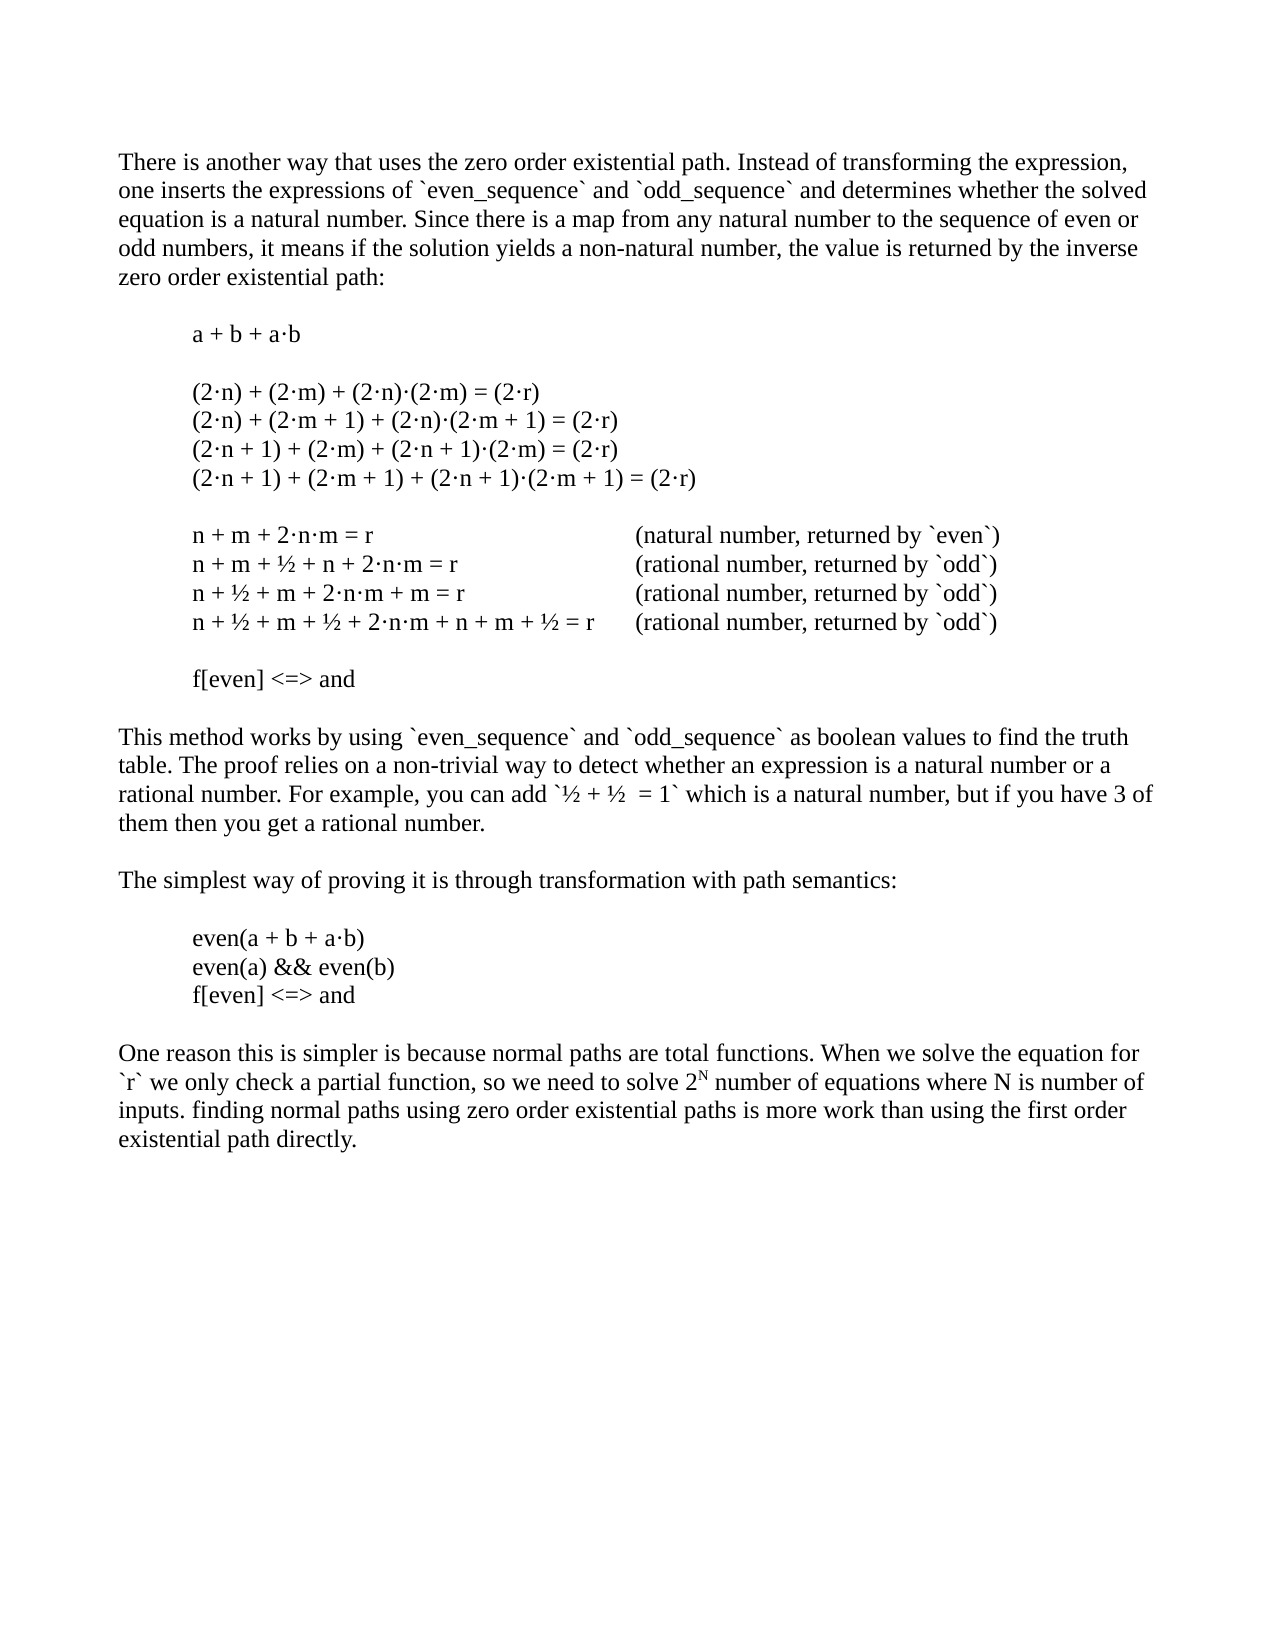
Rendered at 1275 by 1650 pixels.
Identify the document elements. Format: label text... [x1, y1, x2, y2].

text This method works by using `even_sequence` and `odd_sequence` as boolean values to find the truth table. The proof relies on a non-trivial way to detect whether an expression is a natural number or a rational number. For example, you can add `½ + ½ = 1` which is a natural number, but if you have 3 of them then you get a rational number. [118, 722, 1157, 837]
text (2·n) + (2·m + 1) + (2·n)·(2·m + 1) = (2·r) [118, 406, 1157, 434]
text a + b + a·b [118, 319, 1157, 348]
text The simplest way of proving it is through transformation with path semantics: [118, 866, 1157, 894]
text n + m + 2·n·m = r (natural number, returned by `even`) [118, 521, 1157, 549]
text (2·n + 1) + (2·m + 1) + (2·n + 1)·(2·m + 1) = (2·r) [118, 463, 1157, 492]
text n + m + ½ + n + 2·n·m = r (rational number, returned by `odd`) [118, 549, 1157, 578]
text (2·n) + (2·m) + (2·n)·(2·m) = (2·r) [118, 377, 1157, 406]
text n + ½ + m + ½ + 2·n·m + n + m + ½ = r (rational number, returned by `odd`) [118, 607, 1157, 636]
text (2·n + 1) + (2·m) + (2·n + 1)·(2·m) = (2·r) [118, 434, 1157, 463]
text One reason this is simpler is because normal paths are total functions. When we solve the equation for `r` we only check a partial function, so we need to solve 2N number of equations where N is number of inputs. finding normal paths using zero order existential paths is more work than using the first order existential path directly. [118, 1038, 1157, 1153]
text n + ½ + m + 2·n·m + m = r (rational number, returned by `odd`) [118, 578, 1157, 607]
text f[even] <=> and [118, 664, 1157, 693]
text f[even] <=> and [118, 981, 1157, 1009]
text even(a + b + a·b) [118, 923, 1157, 952]
text even(a) && even(b) [118, 952, 1157, 981]
text There is another way that uses the zero order existential path. Instead of transforming the expression, one inserts the expressions of `even_sequence` and `odd_sequence` and determines whether the solved equation is a natural number. Since there is a map from any natural number to the sequence of even or odd numbers, it means if the solution yields a non-natural number, the value is returned by the inverse zero order existential path: [118, 147, 1157, 291]
